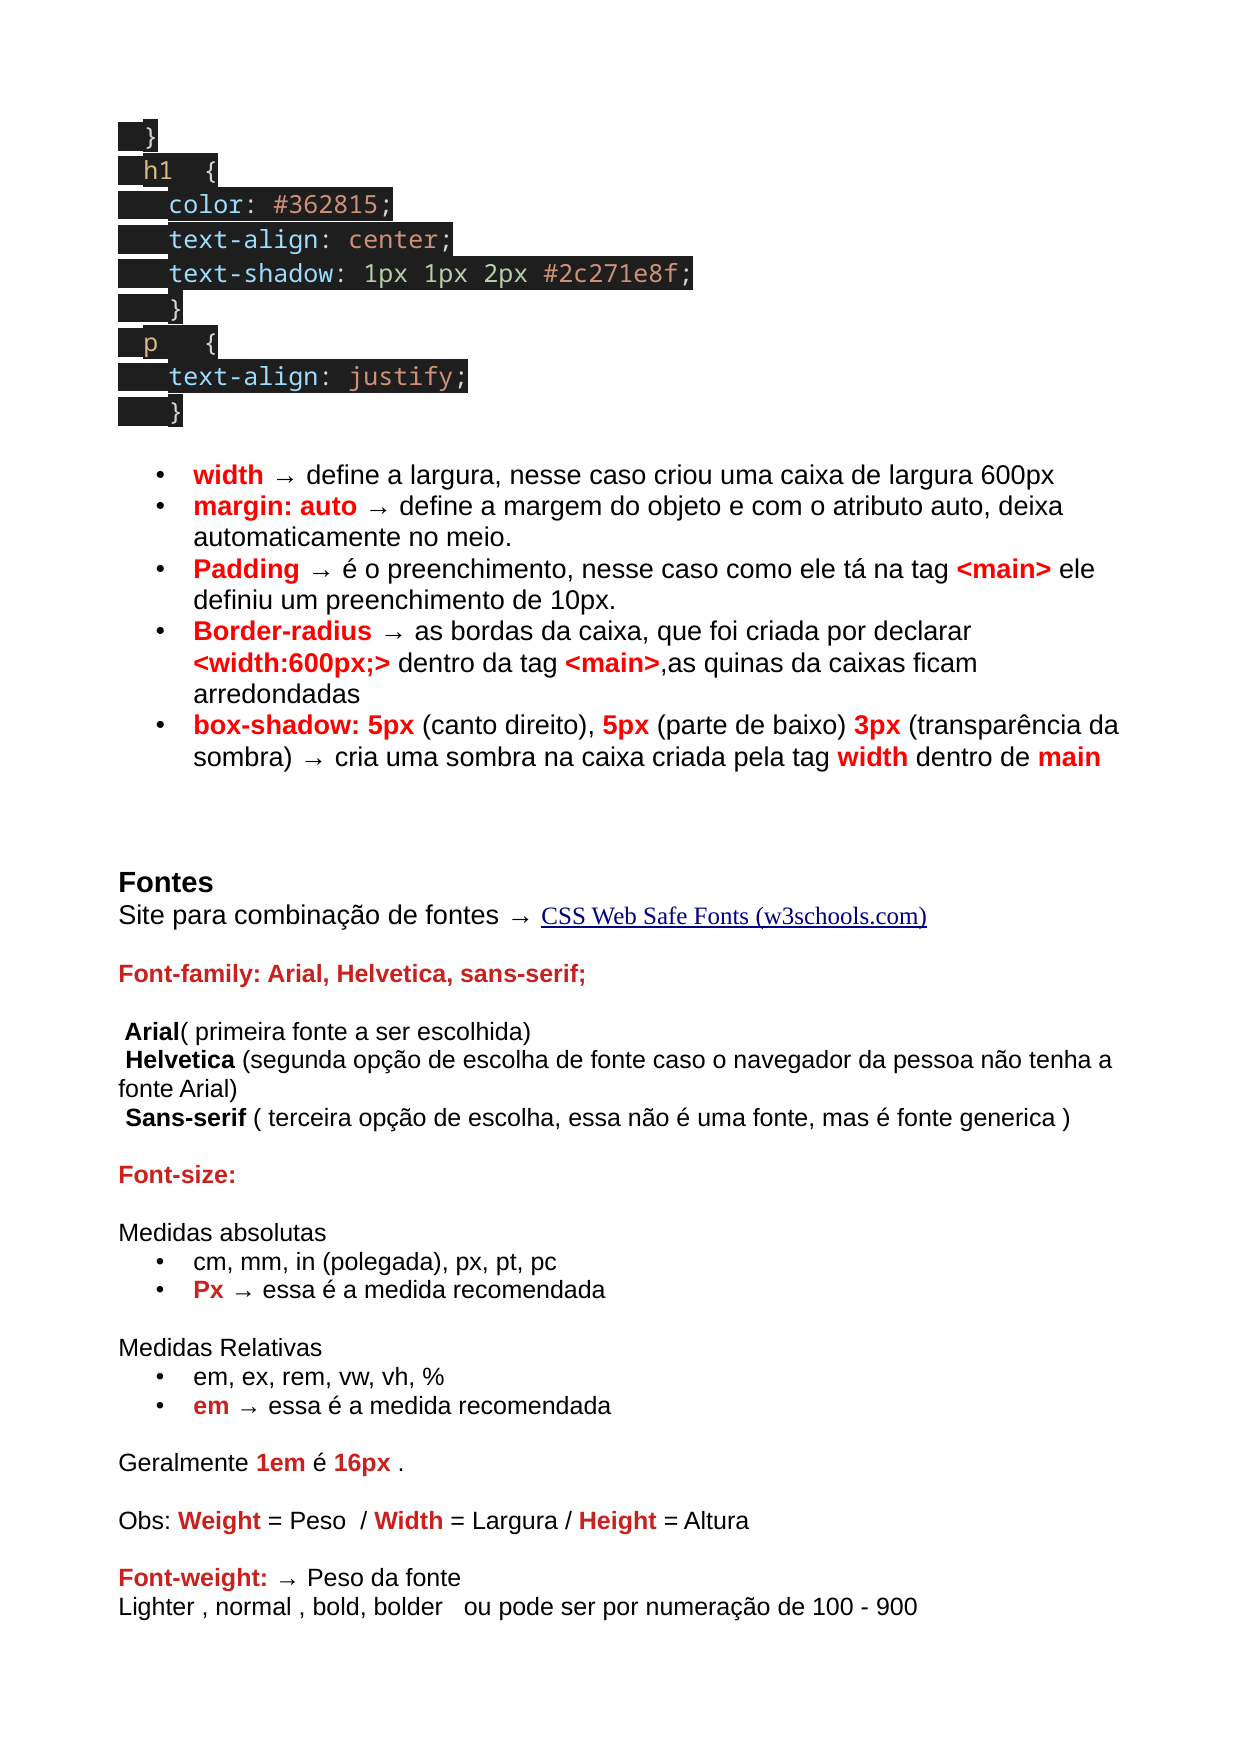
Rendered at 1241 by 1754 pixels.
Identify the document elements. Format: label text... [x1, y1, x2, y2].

text Lighter , normal , bold, bolder ou pode ser por numeração de 100 - 900 [118, 1592, 1122, 1621]
text } [118, 118, 1122, 152]
text Medidas Relativas [118, 1333, 1122, 1362]
text Arial( primeira fonte a ser escolhida) [118, 1017, 1122, 1045]
text h1 { [118, 152, 1122, 187]
text Font-size: [118, 1160, 1122, 1218]
text color: #362815; [118, 187, 1122, 221]
text Fontes [118, 866, 1122, 899]
list Padding → é o preenchimento, nesse caso como ele tá na tag <main> ele definiu um preenchimento de 10px. [156, 553, 1122, 615]
text Medidas absolutas [118, 1218, 1122, 1247]
text } [118, 393, 1122, 427]
list Px → essa é a medida recomendada [156, 1275, 1122, 1304]
text Obs: Weight = Peso / Width = Largura / Height = Altura [118, 1506, 1122, 1534]
list width → define a largura, nesse caso criou uma caixa de largura 600px [156, 459, 1122, 490]
text Font-weight: → Peso da fonte [118, 1563, 1122, 1592]
text Site para combinação de fontes → CSS Web Safe Fonts (w3schools.com) [118, 899, 1122, 930]
list em → essa é a medida recomendada [156, 1391, 1122, 1419]
text Font-family: Arial, Helvetica, sans-serif; [118, 959, 1122, 1017]
text text-align: justify; [118, 359, 1122, 393]
list em, ex, rem, vw, vh, % [156, 1362, 1122, 1391]
text Geralmente 1em é 16px . [118, 1448, 1122, 1477]
list Border-radius → as bordas da caixa, que foi criada por declarar <width:600px;> dentro da tag <main>,as quinas da caixas ficam arredondadas [156, 615, 1122, 709]
text Sans-serif ( terceira opção de escolha, essa não é uma fonte, mas é fonte generica ) [118, 1103, 1122, 1132]
text text-shadow: 1px 1px 2px #2c271e8f; [118, 256, 1122, 290]
list cm, mm, in (polegada), px, pt, pc [156, 1247, 1122, 1275]
text } [118, 290, 1122, 324]
text text-align: center; [118, 221, 1122, 256]
list margin: auto → define a margem do objeto e com o atributo auto, deixa automaticamente no meio. [156, 490, 1122, 553]
text p { [118, 324, 1122, 359]
text Helvetica (segunda opção de escolha de fonte caso o navegador da pessoa não tenha a fonte Arial) [118, 1045, 1122, 1103]
list box-shadow: 5px (canto direito), 5px (parte de baixo) 3px (transparência da sombra) → cria uma sombra na caixa criada pela tag width dentro de main [156, 709, 1122, 772]
